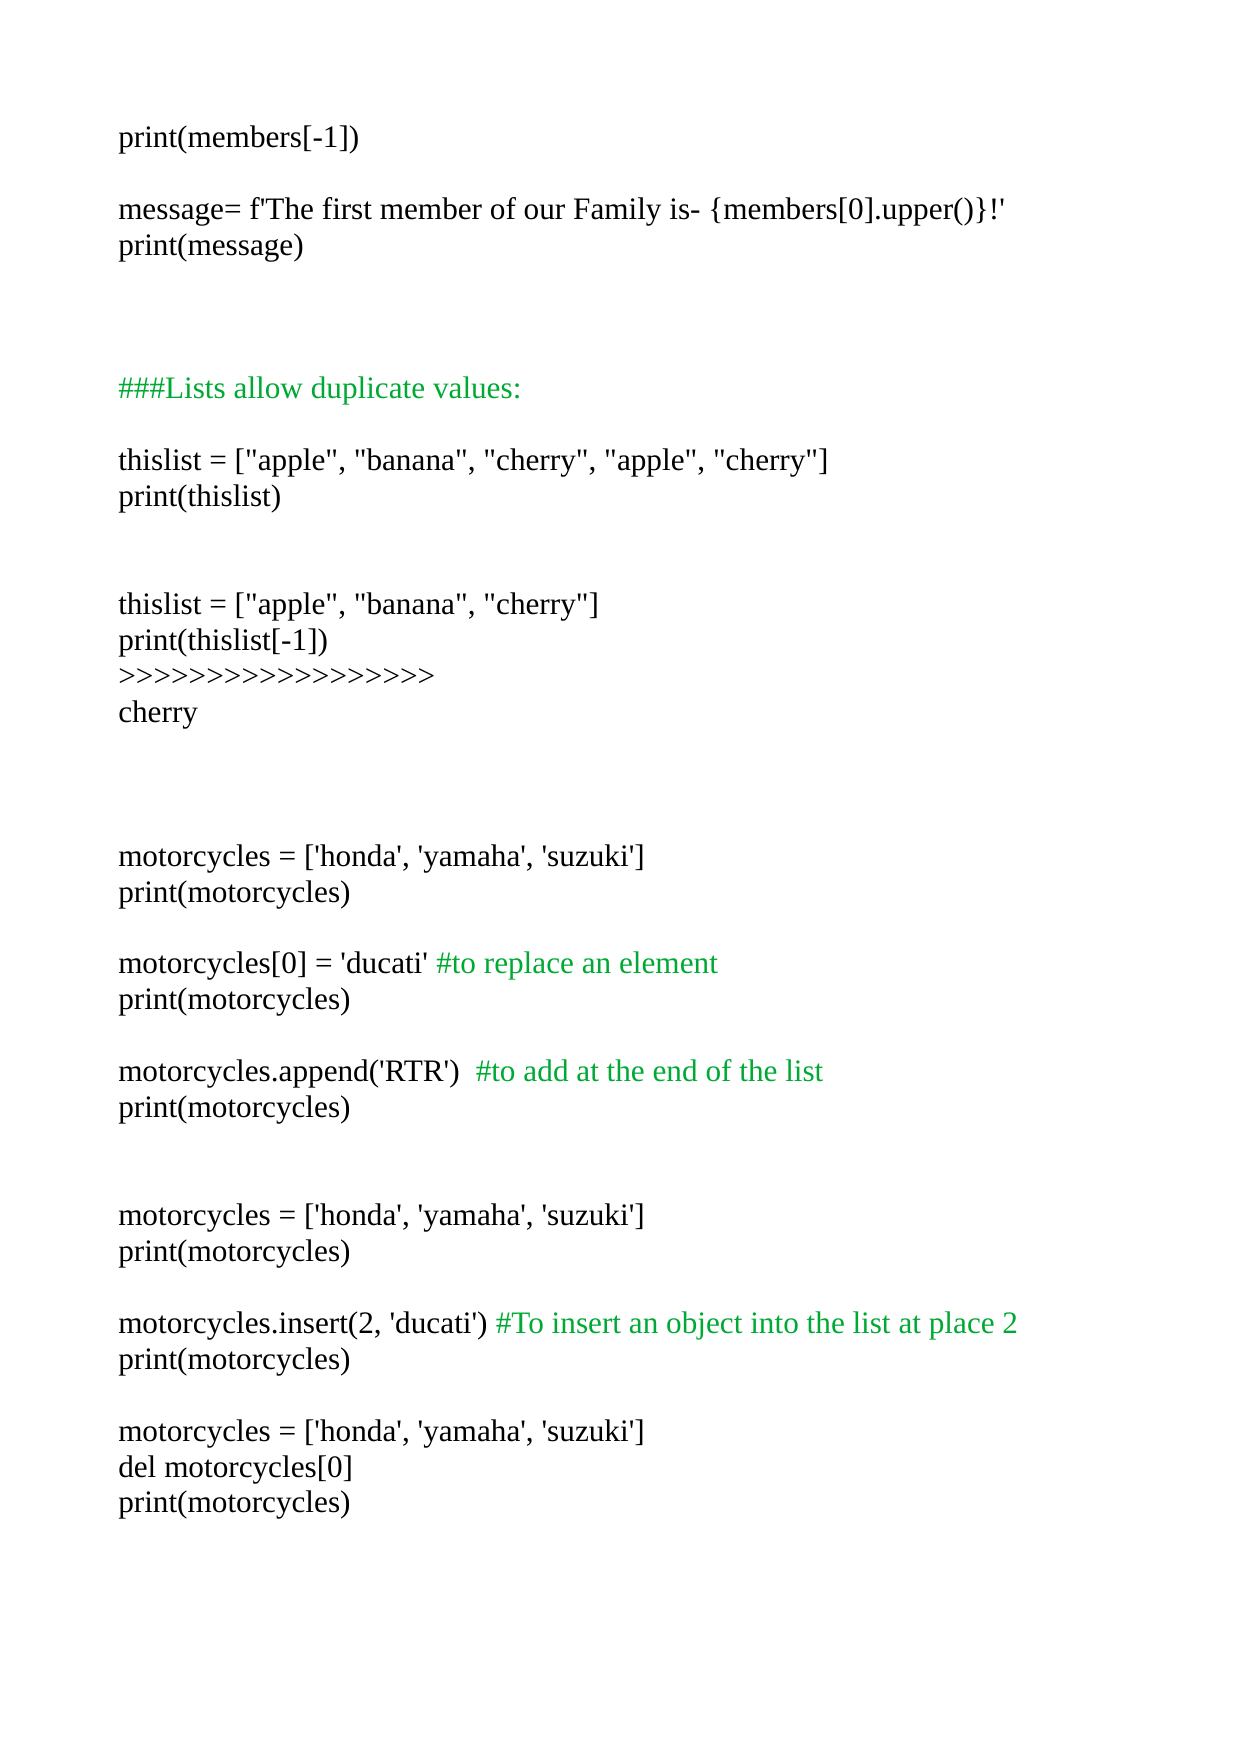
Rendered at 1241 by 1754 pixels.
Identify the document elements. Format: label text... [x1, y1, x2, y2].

text print(motorcycles) [118, 1088, 1122, 1124]
text print(message) [118, 226, 1122, 262]
text del motorcycles[0] [118, 1448, 1122, 1484]
text motorcycles[0] = 'ducati' #to replace an element [118, 945, 1122, 981]
text message= f'The first member of our Family is- {members[0].upper()}!' [118, 190, 1122, 226]
text print(thislist) [118, 477, 1122, 513]
text motorcycles.append('RTR') #to add at the end of the list [118, 1052, 1122, 1088]
text cherry [118, 693, 1122, 729]
text >>>>>>>>>>>>>>>>>> [118, 657, 1122, 693]
text motorcycles = ['honda', 'yamaha', 'suzuki'] [118, 1412, 1122, 1448]
text print(motorcycles) [118, 873, 1122, 909]
text print(motorcycles) [118, 981, 1122, 1017]
text print(members[-1]) [118, 118, 1122, 154]
text motorcycles = ['honda', 'yamaha', 'suzuki'] [118, 1196, 1122, 1232]
text thislist = ["apple", "banana", "cherry"] [118, 585, 1122, 621]
text ###Lists allow duplicate values: [118, 370, 1122, 406]
text print(motorcycles) [118, 1232, 1122, 1268]
text thislist = ["apple", "banana", "cherry", "apple", "cherry"] [118, 442, 1122, 477]
text motorcycles = ['honda', 'yamaha', 'suzuki'] [118, 837, 1122, 873]
text print(motorcycles) [118, 1340, 1122, 1376]
text print(motorcycles) [118, 1484, 1122, 1520]
text print(thislist[-1]) [118, 621, 1122, 657]
text motorcycles.insert(2, 'ducati') #To insert an object into the list at place 2 [118, 1304, 1122, 1340]
